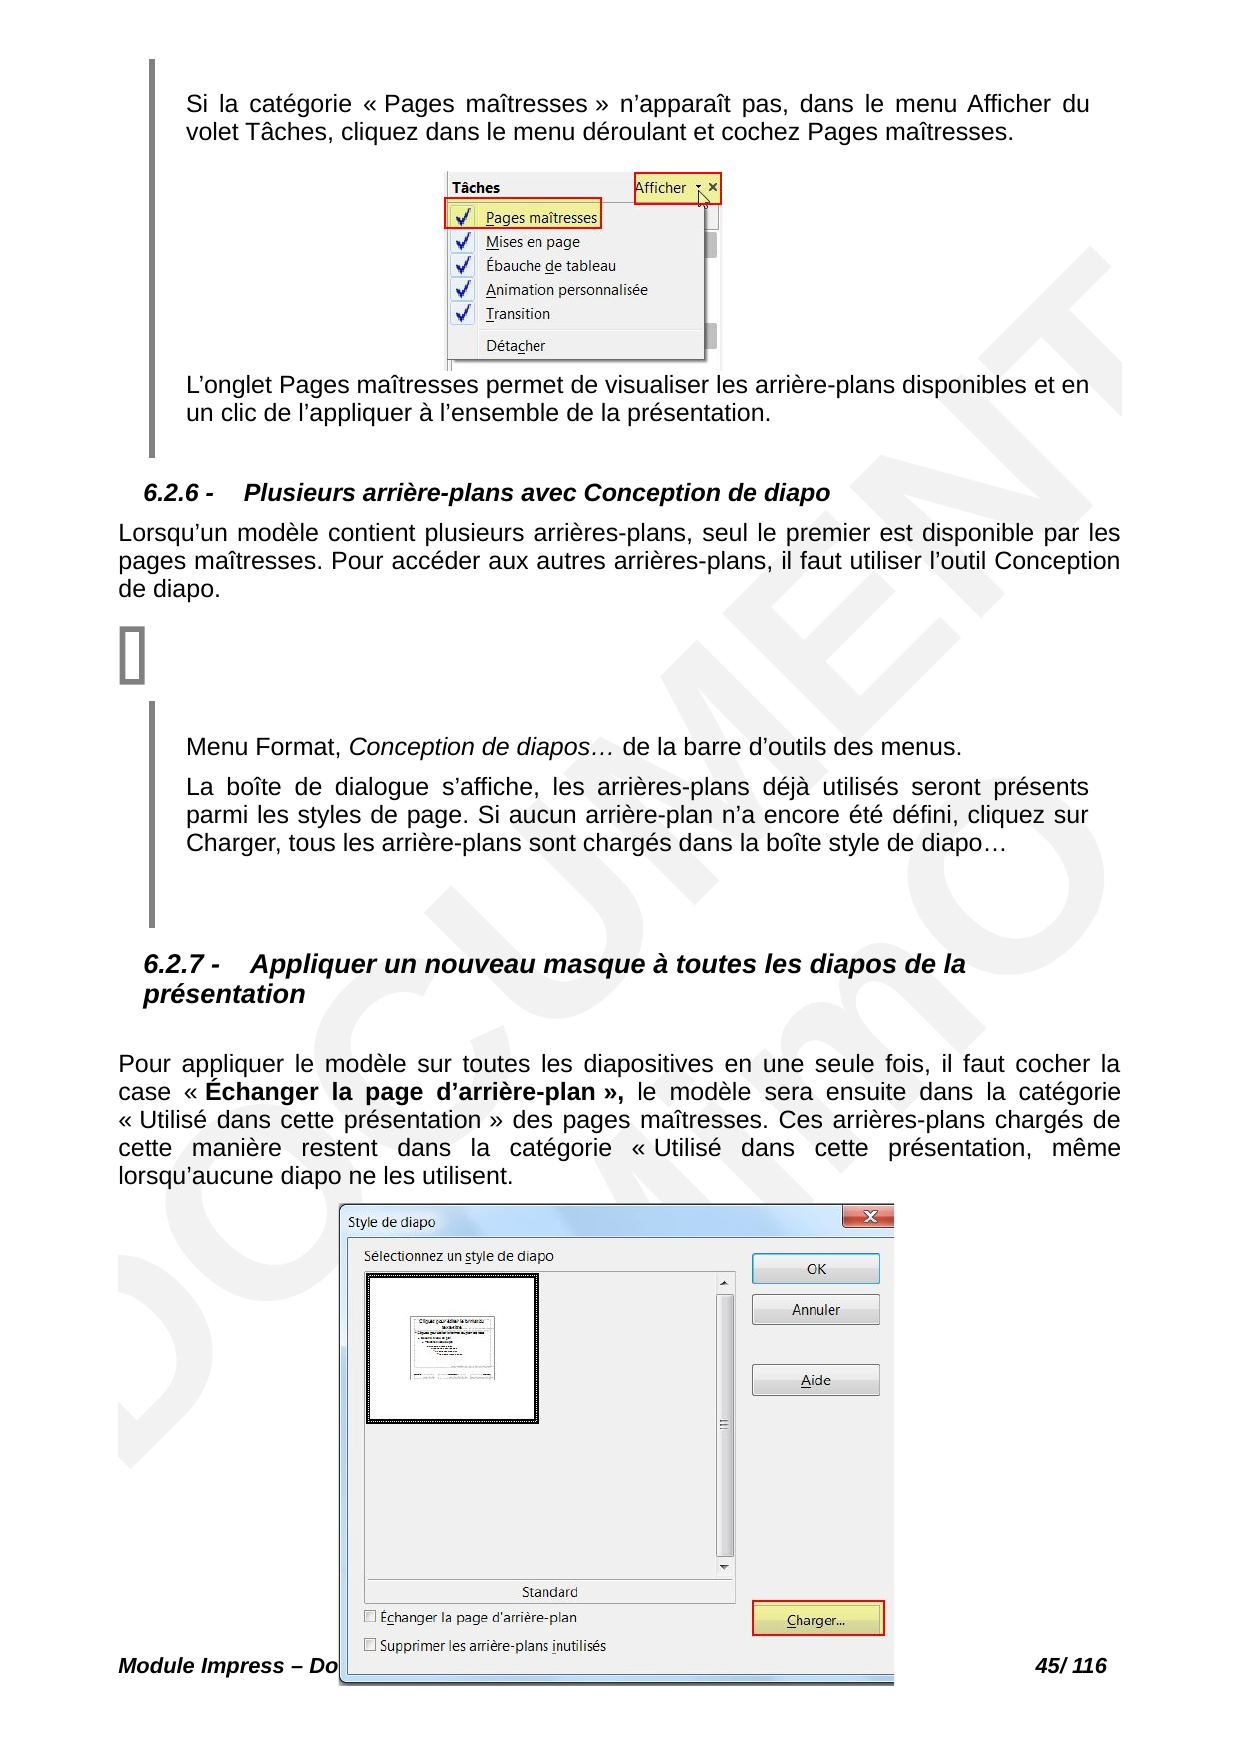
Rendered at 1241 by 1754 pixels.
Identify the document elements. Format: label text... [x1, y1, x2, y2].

text 8 [118, 625, 1122, 701]
subtitle Appliquer un nouveau masque à toutes les diapos de la présentation [143, 949, 1122, 1010]
picture [338, 1203, 895, 1686]
text Lorsqu’un modèle contient plusieurs arrières-plans, seul le premier est disponible par les pages maîtresses. Pour accéder aux autres arrières-plans, il faut utiliser l’outil Conception de diapo. [118, 519, 1122, 603]
text Pour appliquer le modèle sur toutes les diapositives en une seule fois, il faut cocher la case « Échanger la page d’arrière-plan », le modèle sera ensuite dans la catégorie « Utilisé dans cette présentation » des pages maîtresses. Ces arrières-plans chargés de cette manière restent dans la catégorie « Utilisé dans cette présentation, même lorsqu’aucune diapo ne les utilisent. [118, 1050, 1122, 1190]
text Si la catégorie « Pages maîtresses » n’apparaît pas, dans le menu Afficher du volet Tâches, cliquez dans le menu déroulant et cochez Pages maîtresses. [155, 59, 1122, 127]
text Menu Format, Conception de diapos… de la barre d’outils des menus. [155, 701, 1122, 742]
picture [444, 171, 723, 371]
text La boîte de dialogue s’affiche, les arrières-plans déjà utilisés seront présents parmi les styles de page. Si aucun arrière-plan n’a encore été défini, cliquez sur Charger, tous les arrière-plans sont chargés dans la boîte style de diapo… [155, 742, 1122, 857]
text L’onglet Pages maîtresses permet de visualiser les arrière-plans disponibles et en un clic de l’appliquer à l’ensemble de la présentation. [155, 127, 1122, 458]
subtitle Plusieurs arrière-plans avec Conception de diapo [143, 478, 1122, 506]
